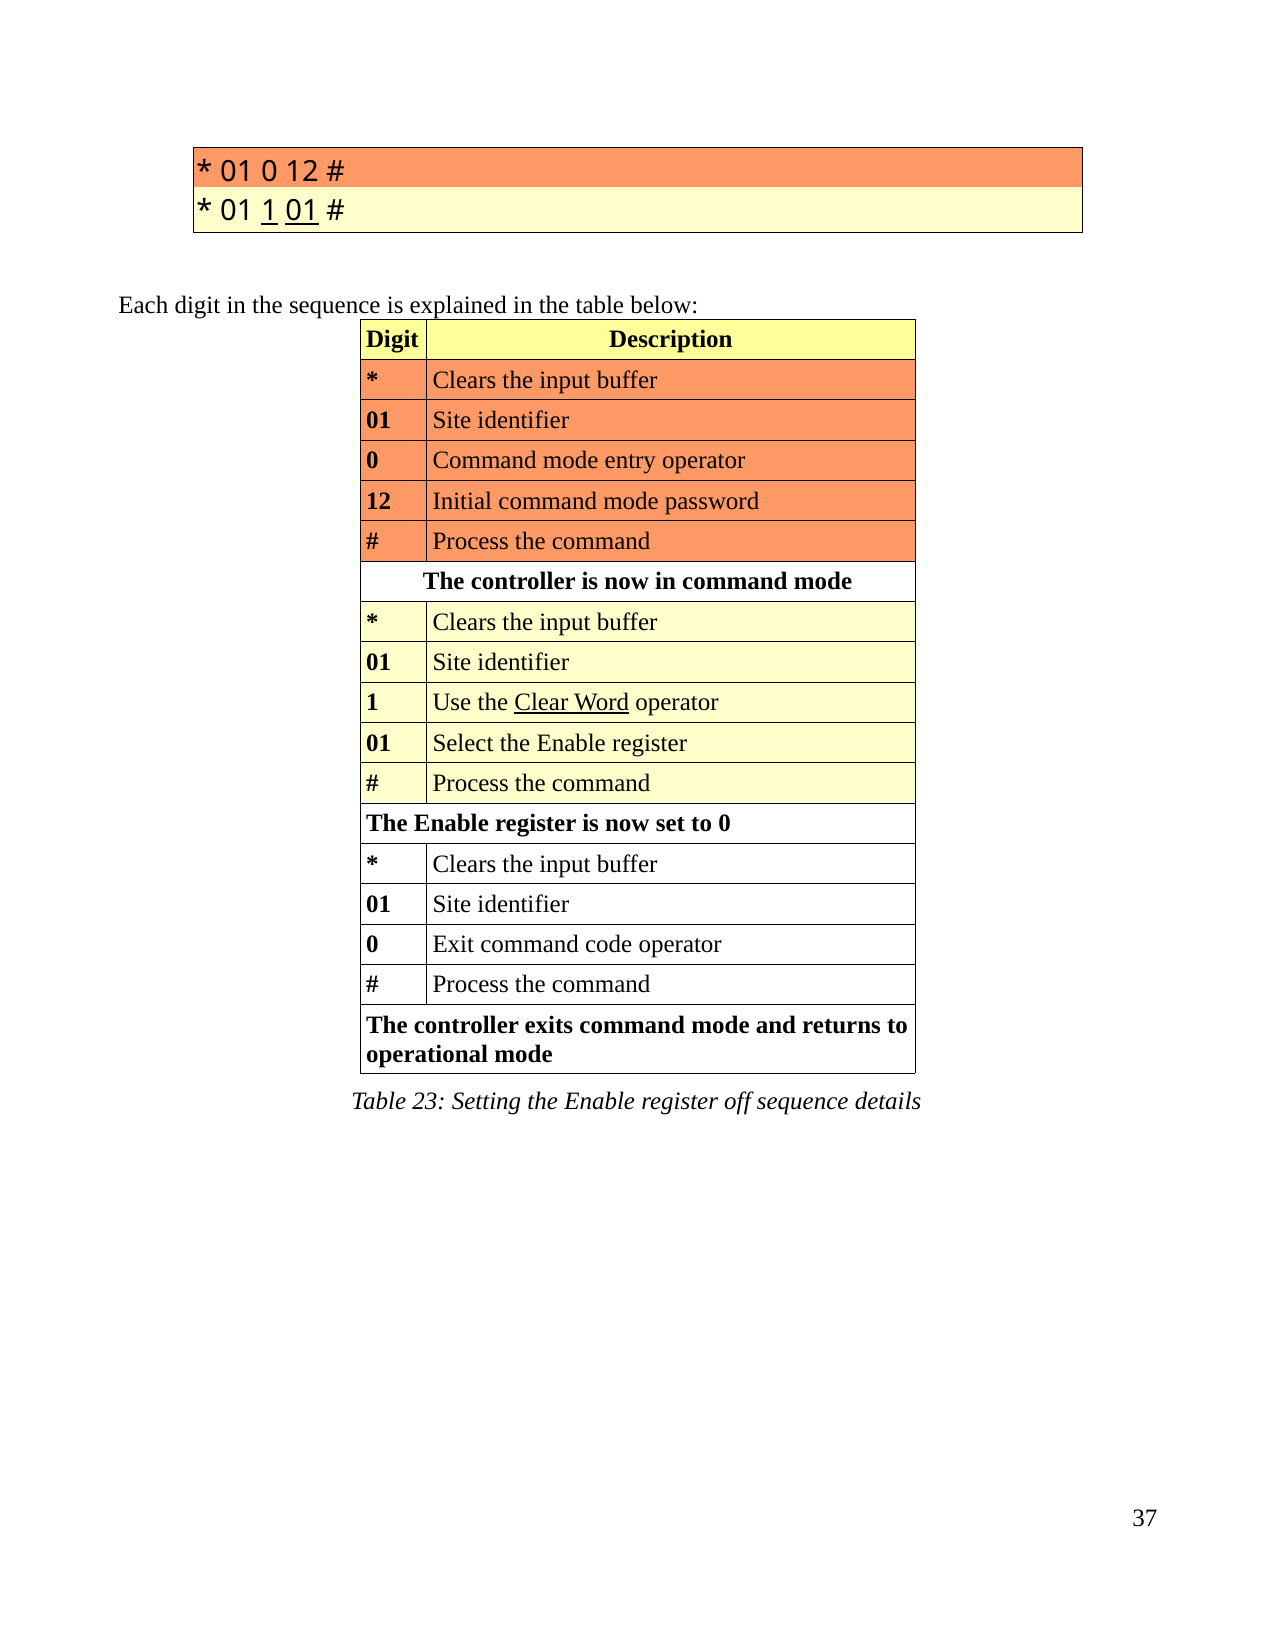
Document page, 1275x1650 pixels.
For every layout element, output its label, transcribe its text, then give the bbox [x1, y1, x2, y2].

table_cell 0 [361, 441, 426, 480]
table_cell 0 [361, 925, 426, 964]
text Table 23: Setting the Enable register off sequence details [118, 1086, 1157, 1114]
text * 01 0 12 # [194, 148, 1082, 187]
table_header Description [427, 320, 915, 359]
text Each digit in the sequence is explained in the table below: [118, 290, 1157, 319]
table_cell Clears the input buffer [427, 360, 915, 399]
table_cell Initial command mode password [427, 481, 915, 520]
table_cell Process the command [427, 521, 915, 561]
table_cell Clears the input buffer [427, 844, 915, 883]
table_cell The controller exits command mode and returns to operational mode [361, 1005, 915, 1073]
table_cell # [361, 763, 426, 802]
table_cell Process the command [427, 763, 915, 802]
table_cell The controller is now in command mode [361, 562, 915, 601]
table_cell 01 [361, 884, 426, 923]
table_cell * [361, 844, 426, 883]
table_cell Clears the input buffer [427, 602, 915, 641]
table_cell Site identifier [427, 400, 915, 440]
table_cell * [361, 360, 426, 399]
table_cell # [361, 965, 426, 1004]
table_header Digit [361, 320, 426, 359]
table_cell Exit command code operator [427, 925, 915, 964]
table_cell Use the Clear Word operator [427, 683, 915, 722]
table_cell 1 [361, 683, 426, 722]
table_cell Site identifier [427, 884, 915, 923]
table_cell 01 [361, 400, 426, 440]
table_cell Process the command [427, 965, 915, 1004]
table_cell Select the Enable register [427, 723, 915, 762]
table_cell 01 [361, 723, 426, 762]
table_cell Site identifier [427, 642, 915, 682]
table_cell 12 [361, 481, 426, 520]
table_cell * [361, 602, 426, 641]
text * 01 1 01 # [194, 187, 1082, 232]
table_cell 01 [361, 642, 426, 682]
table_cell The Enable register is now set to 0 [361, 804, 915, 843]
table_cell Command mode entry operator [427, 441, 915, 480]
table_cell # [361, 521, 426, 561]
